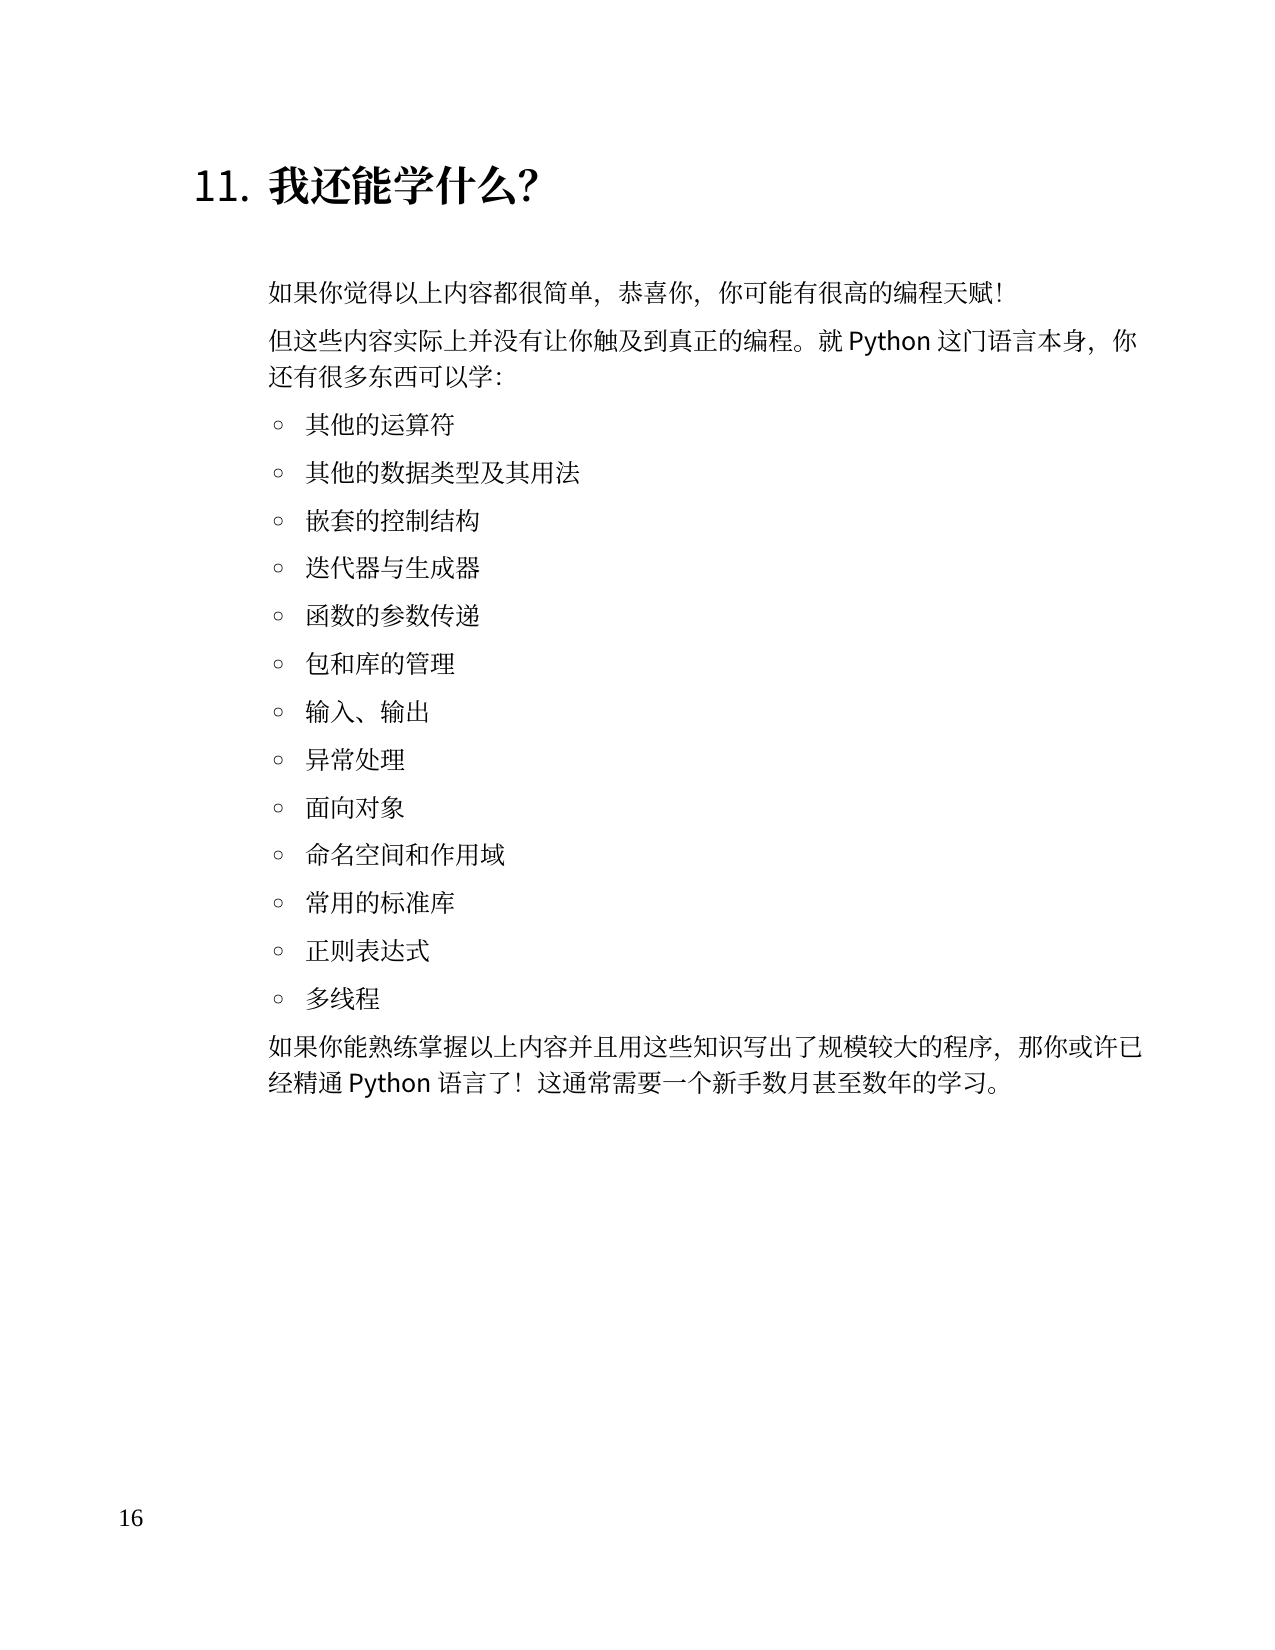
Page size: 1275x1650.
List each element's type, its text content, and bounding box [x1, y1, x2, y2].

list 如果你能熟练掌握以上内容并且用这些知识写出了规模较大的程序，那你或许已经精通Python语言了！这通常需要一个新手数月甚至数年的学习。 [231, 1027, 1157, 1099]
list 异常处理 [268, 740, 1157, 776]
list 嵌套的控制结构 [268, 501, 1157, 537]
list 如果你觉得以上内容都很简单，恭喜你，你可能有很高的编程天赋！ [231, 274, 1157, 310]
list 多线程 [268, 979, 1157, 1015]
list 面向对象 [268, 788, 1157, 824]
list 输入、输出 [268, 693, 1157, 728]
list 函数的参数传递 [268, 597, 1157, 633]
list 其他的运算符 [268, 406, 1157, 442]
list 包和库的管理 [268, 645, 1157, 681]
list 命名空间和作用域 [268, 836, 1157, 872]
list 常用的标准库 [268, 884, 1157, 920]
list 迭代器与生成器 [268, 549, 1157, 585]
list 我还能学什么？ [193, 153, 1157, 214]
list 其他的数据类型及其用法 [268, 453, 1157, 489]
list 但这些内容实际上并没有让你触及到真正的编程。就Python这门语言本身，你还有很多东西可以学： [231, 322, 1157, 394]
list 正则表达式 [268, 932, 1157, 968]
